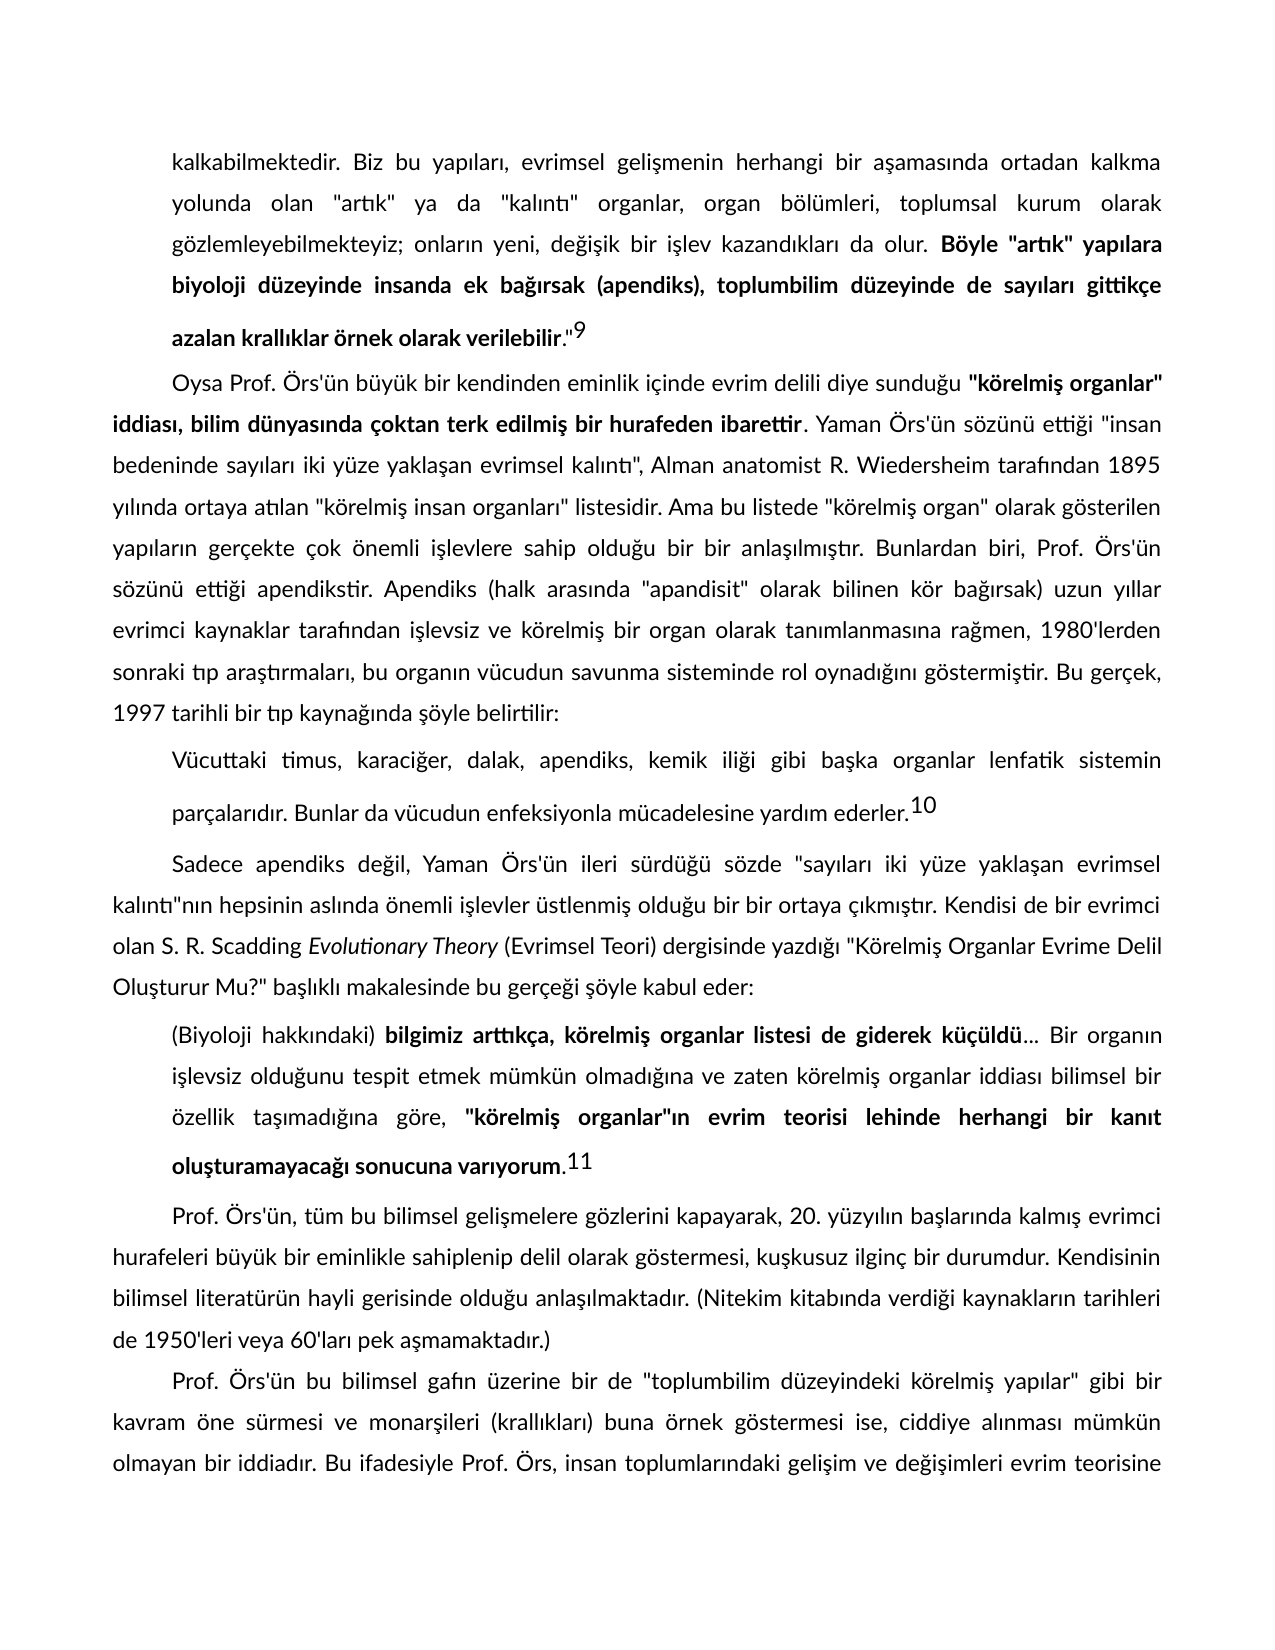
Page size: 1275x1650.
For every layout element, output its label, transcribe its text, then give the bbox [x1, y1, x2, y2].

text Sadece apendiks değil, Yaman Örs'ün ileri sürdüğü sözde "sayıları iki yüze yaklaşan evrimsel kalıntı"nın hepsinin aslında önemli işlevler üstlenmiş olduğu bir bir ortaya çıkmıştır. Kendisi de bir evrimci olan S. R. Scadding Evolutionary Theory (Evrimsel Teori) dergisinde yazdığı "Körelmiş Organlar Evrime Delil Oluşturur Mu?" başlıklı makalesinde bu gerçeği şöyle kabul eder: [112, 849, 1162, 1001]
text kalkabilmektedir. Biz bu yapıları, evrimsel gelişmenin herhangi bir aşamasında ortadan kalkma yolunda olan "artık" ya da "kalıntı" organlar, organ bölümleri, toplumsal kurum olarak gözlemleyebilmekteyiz; onların yeni, değişik bir işlev kazandıkları da olur. Böyle "artık" yapılara biyoloji düzeyinde insanda ek bağırsak (apendiks), toplumbilim düzeyinde de sayıları gittikçe azalan krallıklar örnek olarak verilebilir."9 [172, 148, 1162, 351]
text Prof. Örs'ün, tüm bu bilimsel gelişmelere gözlerini kapayarak, 20. yüzyılın başlarında kalmış evrimci hurafeleri büyük bir eminlikle sahiplenip delil olarak göstermesi, kuşkusuz ilginç bir durumdur. Kendisinin bilimsel literatürün hayli gerisinde olduğu anlaşılmaktadır. (Nitekim kitabında verdiği kaynakların tarihleri de 1950'leri veya 60'ları pek aşmamaktadır.) [112, 1202, 1162, 1353]
text Oysa Prof. Örs'ün büyük bir kendinden eminlik içinde evrim delili diye sunduğu "körelmiş organlar" iddiası, bilim dünyasında çoktan terk edilmiş bir hurafeden ibarettir. Yaman Örs'ün sözünü ettiği "insan bedeninde sayıları iki yüze yaklaşan evrimsel kalıntı", Alman anatomist R. Wiedersheim tarafından 1895 yılında ortaya atılan "körelmiş insan organları" listesidir. Ama bu listede "körelmiş organ" olarak gösterilen yapıların gerçekte çok önemli işlevlere sahip olduğu bir bir anlaşılmıştır. Bunlardan biri, Prof. Örs'ün sözünü ettiği apendikstir. Apendiks (halk arasında "apandisit" olarak bilinen kör bağırsak) uzun yıllar evrimci kaynaklar tarafından işlevsiz ve körelmiş bir organ olarak tanımlanmasına rağmen, 1980'lerden sonraki tıp araştırmaları, bu organın vücudun savunma sisteminde rol oynadığını göstermiştir. Bu gerçek, 1997 tarihli bir tıp kaynağında şöyle belirtilir: [112, 368, 1162, 726]
text Prof. Örs'ün bu bilimsel gafın üzerine bir de "toplumbilim düzeyindeki körelmiş yapılar" gibi bir kavram öne sürmesi ve monarşileri (krallıkları) buna örnek göstermesi ise, ciddiye alınması mümkün olmayan bir iddiadır. Bu ifadesiyle Prof. Örs, insan toplumlarındaki gelişim ve değişimleri evrim teorisine [112, 1367, 1162, 1477]
text Vücuttaki timus, karaciğer, dalak, apendiks, kemik iliği gibi başka organlar lenfatik sistemin parçalarıdır. Bunlar da vücudun enfeksiyonla mücadelesine yardım ederler.10 [172, 746, 1162, 826]
text (Biyoloji hakkındaki) bilgimiz arttıkça, körelmiş organlar listesi de giderek küçüldü... Bir organın işlevsiz olduğunu tespit etmek mümkün olmadığına ve zaten körelmiş organlar iddiası bilimsel bir özellik taşımadığına göre, "körelmiş organlar"ın evrim teorisi lehinde herhangi bir kanıt oluşturamayacağı sonucuna varıyorum.11 [172, 1021, 1162, 1179]
